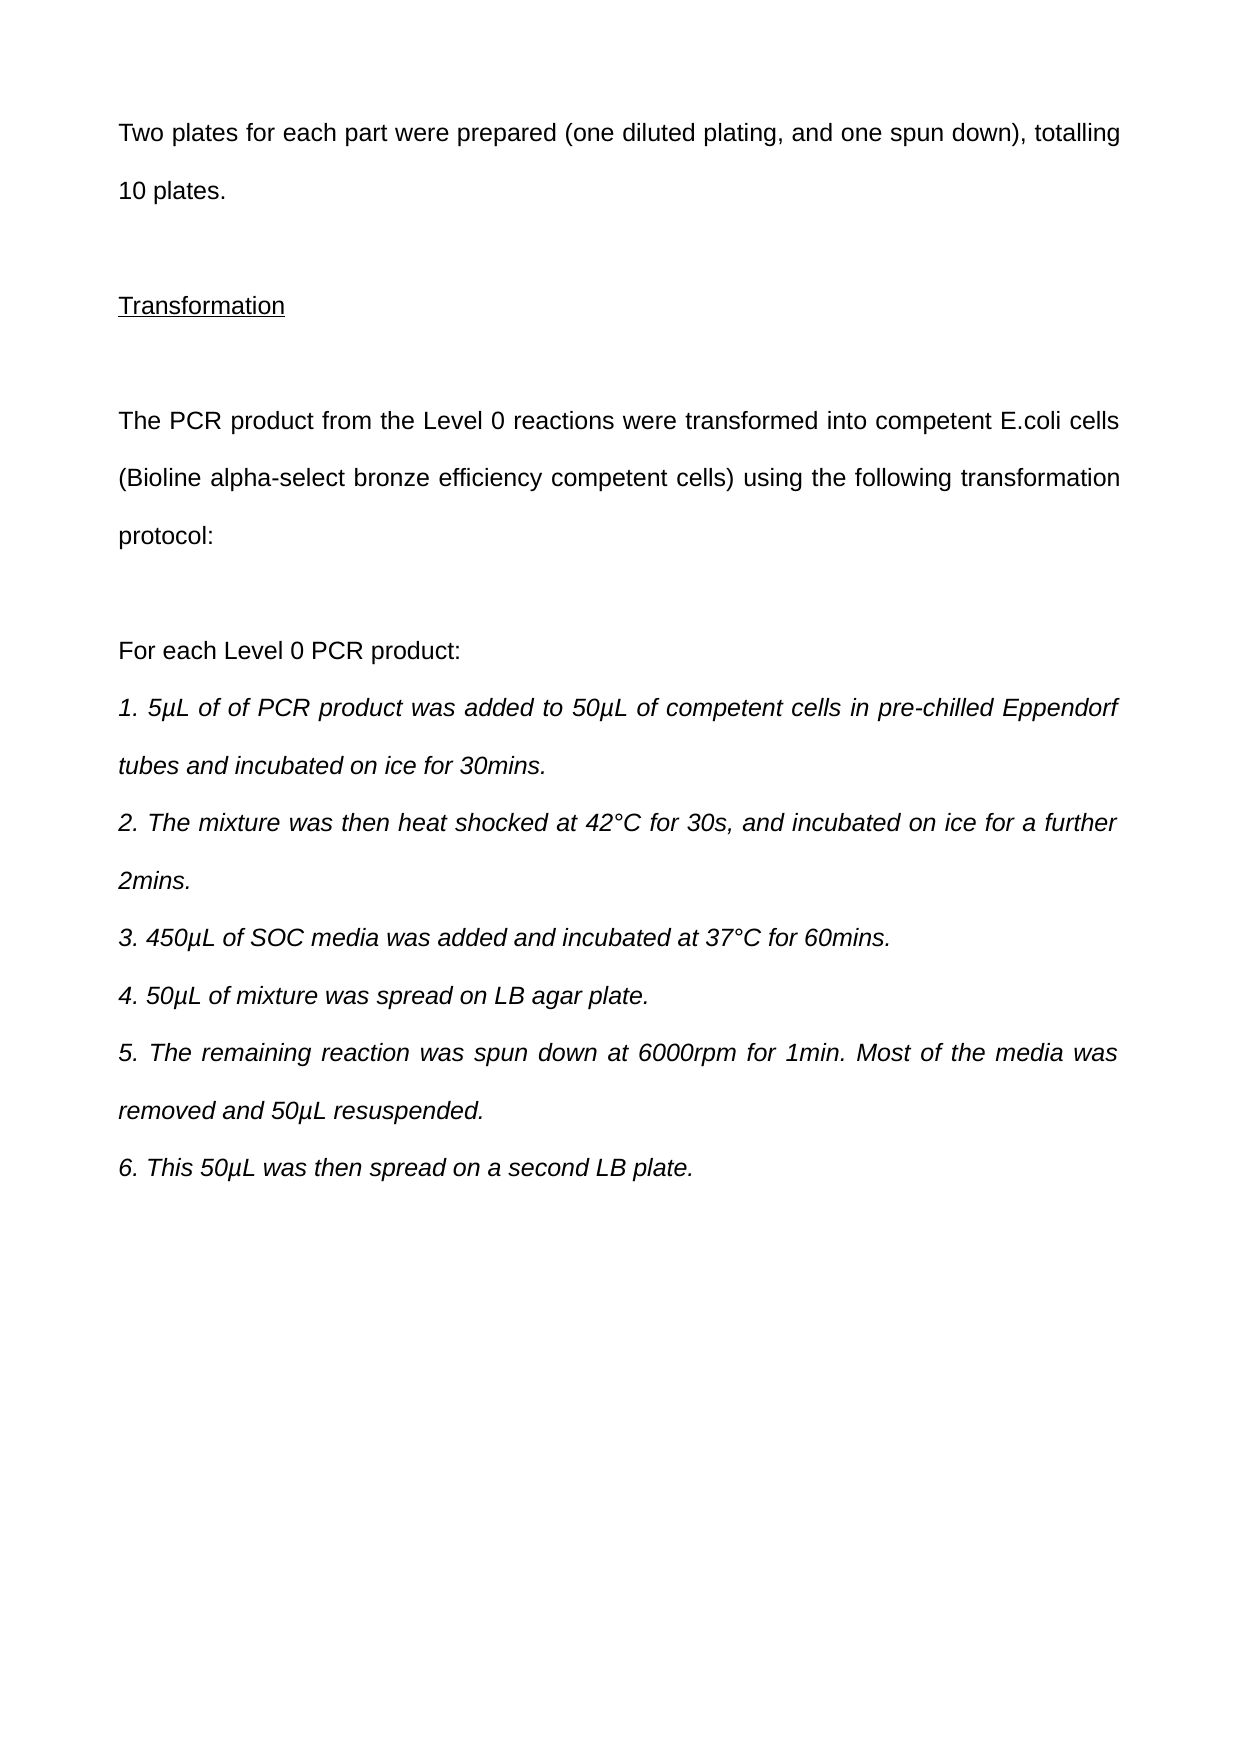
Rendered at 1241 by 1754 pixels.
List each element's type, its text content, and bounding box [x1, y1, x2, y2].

text 1. 5µL of of PCR product was added to 50µL of competent cells in pre-chilled Eppendorf tubes and incubated on ice for 30mins. [118, 693, 1122, 779]
text 6. This 50µL was then spread on a second LB plate. [118, 1153, 1122, 1182]
text 3. 450µL of SOC media was added and incubated at 37°C for 60mins. [118, 923, 1122, 952]
text Two plates for each part were prepared (one diluted plating, and one spun down), totalling 10 plates. [118, 118, 1122, 204]
text 5. The remaining reaction was spun down at 6000rpm for 1min. Most of the media was removed and 50µL resuspended. [118, 1038, 1122, 1124]
text For each Level 0 PCR product: [118, 636, 1122, 664]
text 4. 50µL of mixture was spread on LB agar plate. [118, 981, 1122, 1009]
text 2. The mixture was then heat shocked at 42°C for 30s, and incubated on ice for a further 2mins. [118, 808, 1122, 894]
text The PCR product from the Level 0 reactions were transformed into competent E.coli cells (Bioline alpha-select bronze efficiency competent cells) using the following transformation protocol: [118, 406, 1122, 549]
text Transformation [118, 291, 1122, 319]
